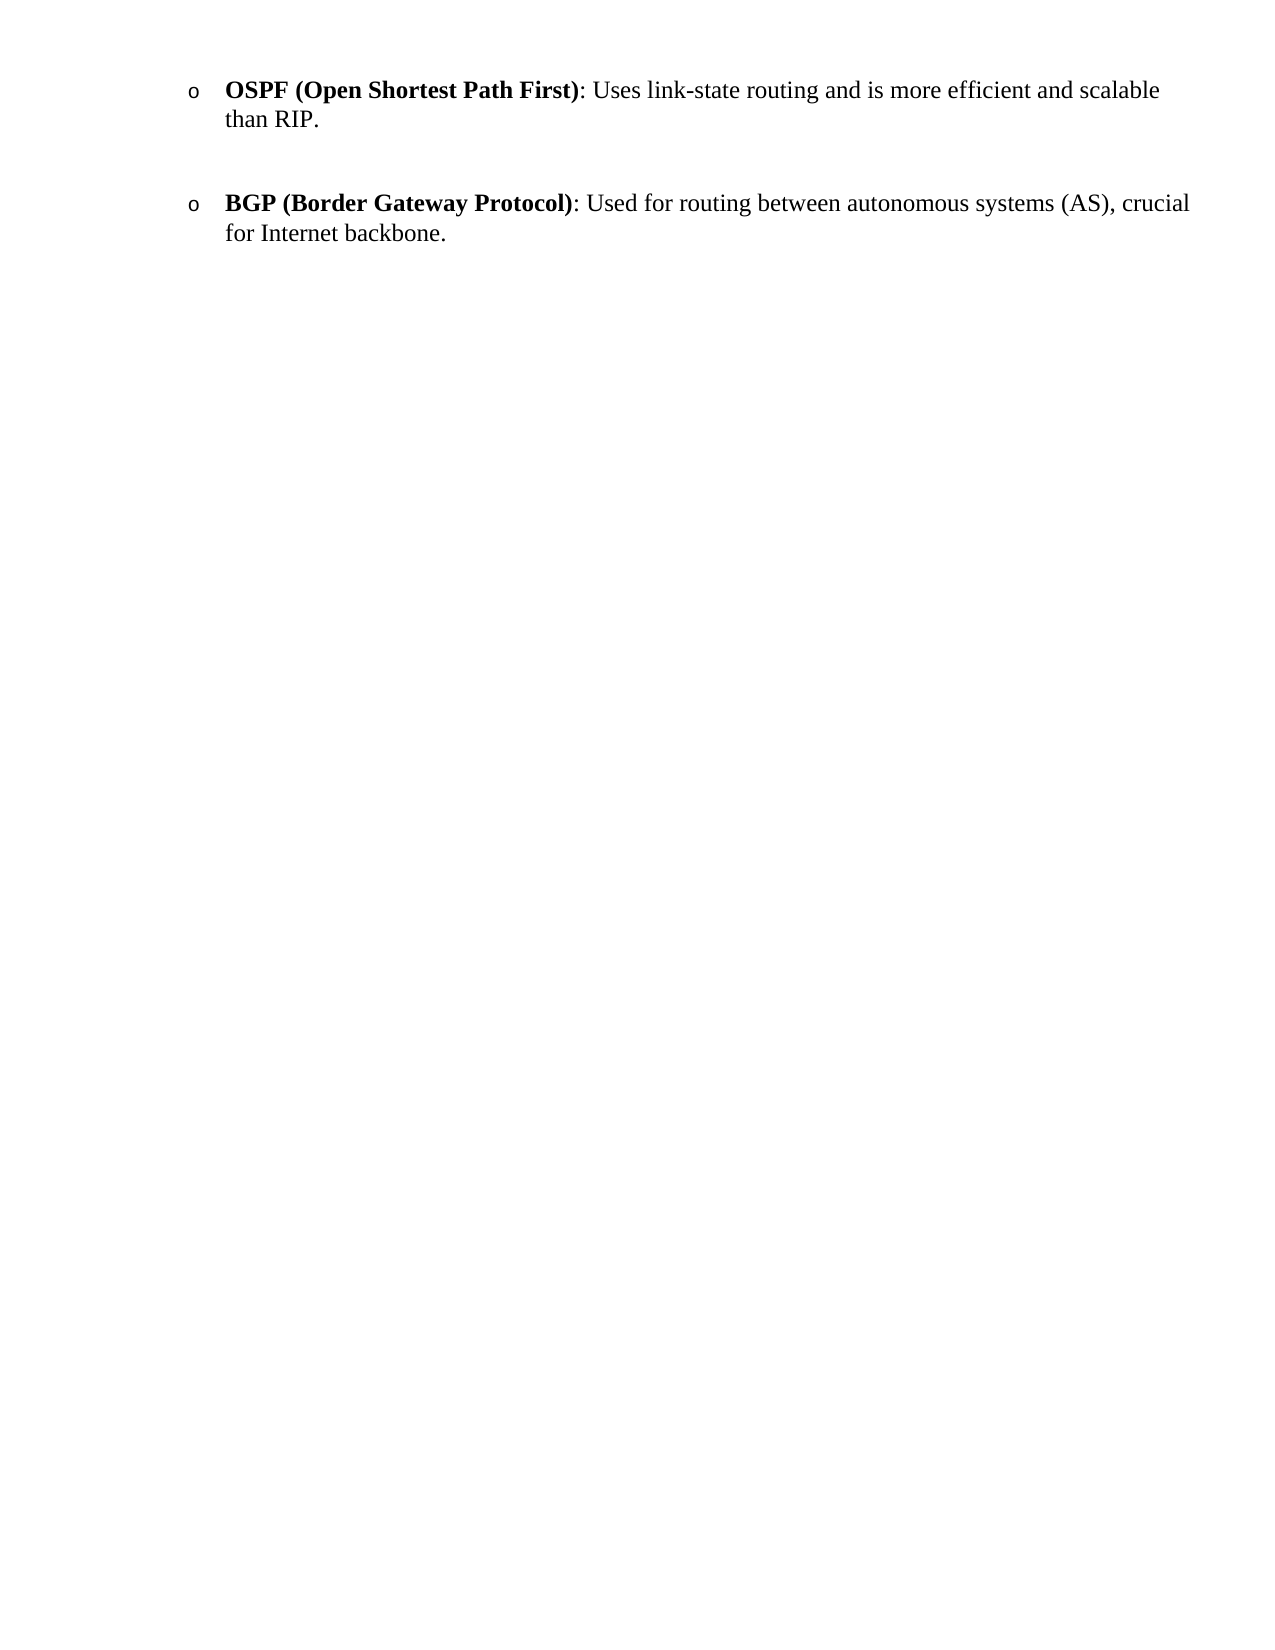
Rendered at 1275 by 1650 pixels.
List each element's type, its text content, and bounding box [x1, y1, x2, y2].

list OSPF (Open Shortest Path First): Uses link-state routing and is more efficient and scalable than RIP. [187, 75, 1200, 167]
list BGP (Border Gateway Protocol): Used for routing between autonomous systems (AS), crucial for Internet backbone. [187, 188, 1200, 280]
